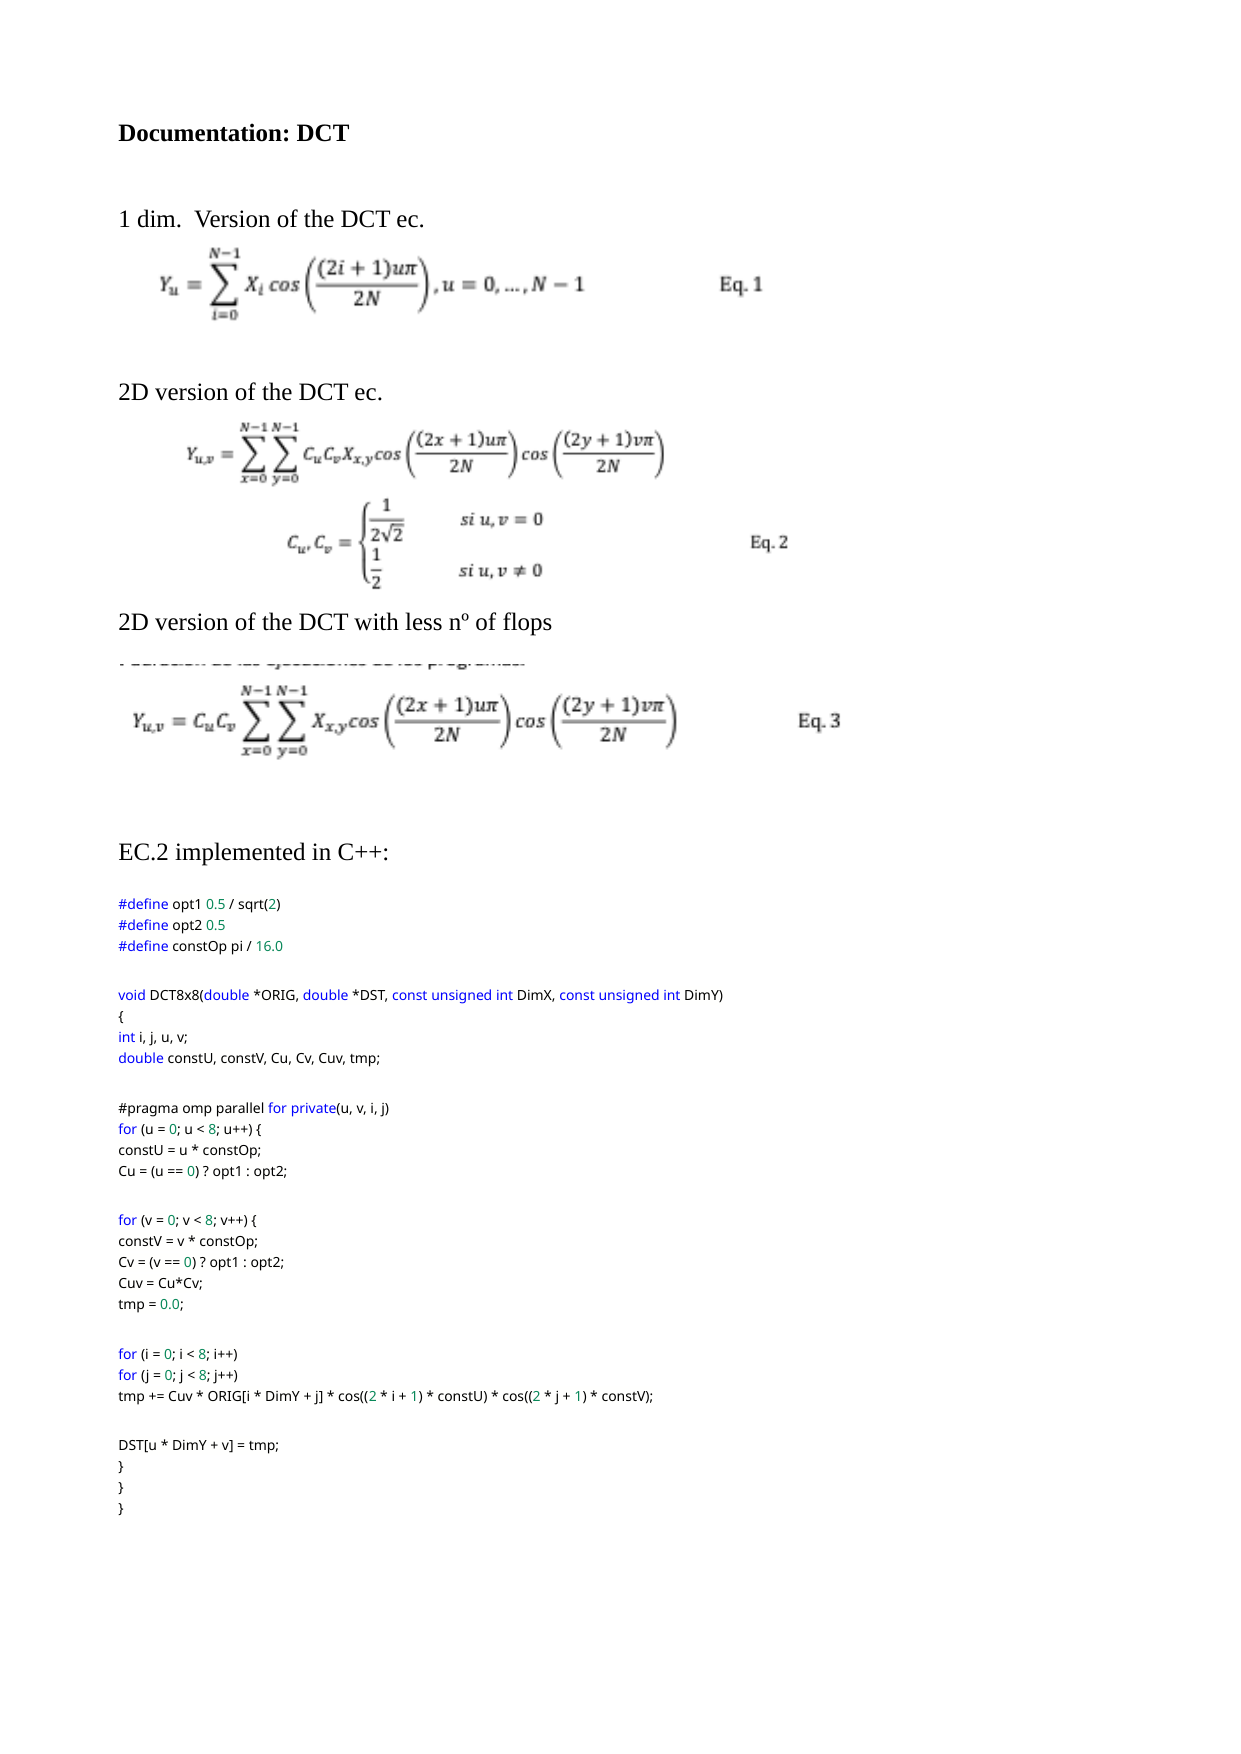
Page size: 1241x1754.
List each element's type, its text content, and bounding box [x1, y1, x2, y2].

text constV = v * constOp; [118, 1230, 1122, 1251]
text constU = u * constOp; [118, 1138, 1122, 1159]
text for (v = 0; v < 8; v++) { [118, 1209, 1122, 1230]
text 1 dim. Version of the DCT ec. [118, 204, 1122, 233]
text #pragma omp parallel for private(u, v, i, j) [118, 1097, 1122, 1117]
text #define opt2 0.5 [118, 913, 1122, 934]
text } [118, 1455, 1122, 1476]
picture [120, 664, 874, 794]
text } [118, 1476, 1122, 1497]
text DST[u * DimY + v] = tmp; [118, 1434, 1122, 1455]
text #define constOp pi / 16.0 [118, 934, 1122, 955]
picture [140, 416, 814, 598]
text tmp = 0.0; [118, 1293, 1122, 1314]
text for (u = 0; u < 8; u++) { [118, 1117, 1122, 1138]
text #define opt1 0.5 / sqrt(2) [118, 894, 1122, 913]
text tmp += Cuv * ORIG[i * DimY + j] * cos((2 * i + 1) * constU) * cos((2 * j + 1) * constV); [118, 1384, 1122, 1405]
text 2D version of the DCT with less nº of flops [118, 607, 1122, 636]
text Documentation: DCT [118, 118, 1122, 147]
text Cuv = Cu*Cv; [118, 1272, 1122, 1293]
text EC.2 implemented in C++: [118, 837, 1122, 866]
text double constU, constV, Cu, Cv, Cuv, tmp; [118, 1047, 1122, 1068]
text 2D version of the DCT ec. [118, 377, 1122, 406]
text Cv = (v == 0) ? opt1 : opt2; [118, 1251, 1122, 1272]
text for (i = 0; i < 8; i++) [118, 1342, 1122, 1363]
text } [118, 1497, 1122, 1518]
text void DCT8x8(double *ORIG, double *DST, const unsigned int DimX, const unsigned int DimY) [118, 984, 1122, 1005]
text for (j = 0; j < 8; j++) [118, 1363, 1122, 1384]
text int i, j, u, v; [118, 1026, 1122, 1047]
text { [118, 1005, 1122, 1026]
picture [88, 234, 787, 337]
text Cu = (u == 0) ? opt1 : opt2; [118, 1159, 1122, 1180]
